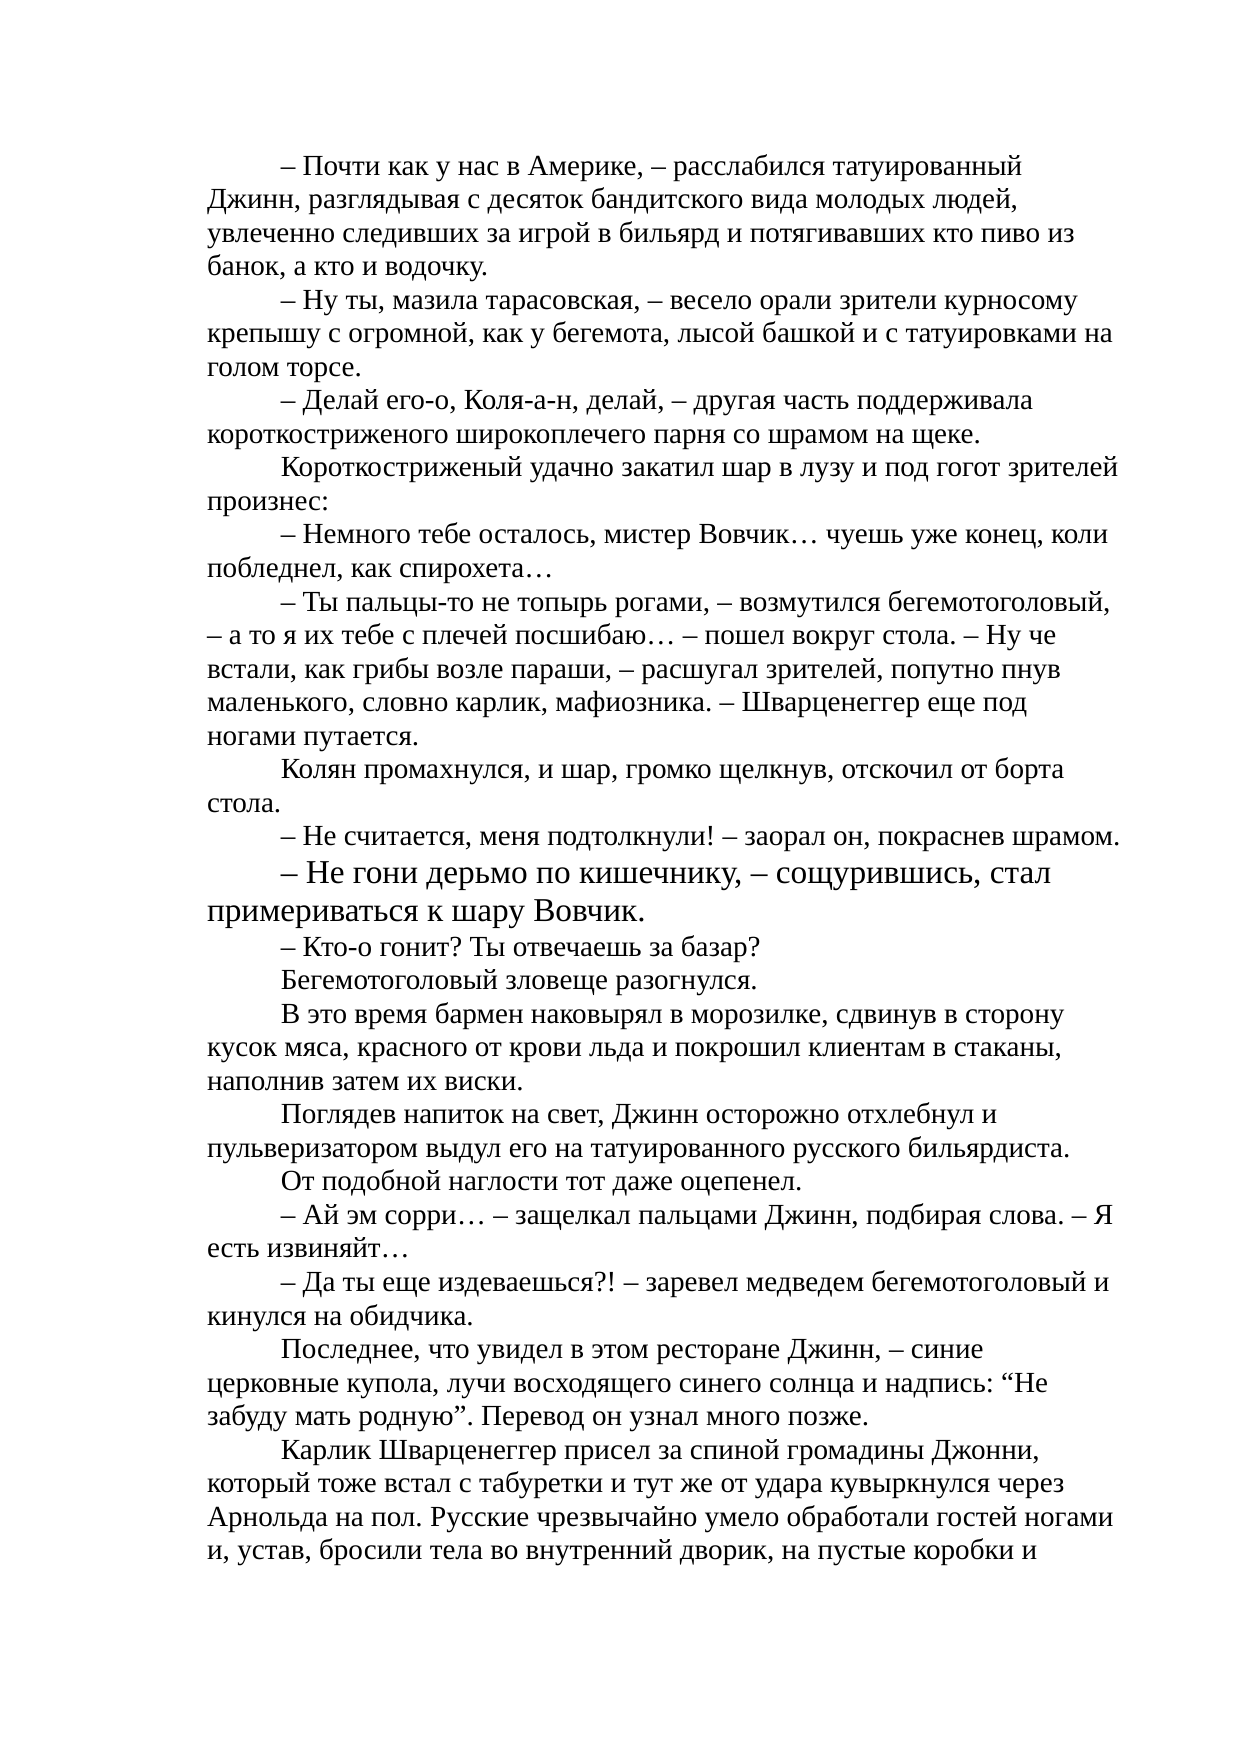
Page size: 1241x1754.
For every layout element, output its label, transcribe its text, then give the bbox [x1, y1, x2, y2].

text – Ты пальцы-то не топырь рогами, – возмутился бегемотоголовый, – а то я их тебе с плечей посшибаю… – пошел вокруг стола. – Ну че встали, как грибы возле параши, – расшугал зрителей, попутно пнув маленького, словно карлик, мафиозника. – Шварценеггер еще под ногами путается. [207, 584, 1122, 751]
text – Делай его-о, Коля-а-н, делай, – другая часть поддерживала короткостриженого широкоплечего парня со шрамом на щеке. [207, 382, 1122, 449]
text – Да ты еще издеваешься?! – заревел медведем бегемотоголовый и кинулся на обидчика. [207, 1264, 1122, 1331]
text Карлик Шварценеггер присел за спиной громадины Джонни, который тоже встал с табуретки и тут же от удара кувыркнулся через Арнольда на пол. Русские чрезвычайно умело обработали гостей ногами и, устав, бросили тела во внутренний дворик, на пустые коробки и [207, 1432, 1122, 1566]
text В это время бармен наковырял в морозилке, сдвинув в сторону кусок мяса, красного от крови льда и покрошил клиентам в стаканы, наполнив затем их виски. [207, 996, 1122, 1096]
text Бегемотоголовый зловеще разогнулся. [207, 962, 1122, 996]
text Поглядев напиток на свет, Джинн осторожно отхлебнул и пульверизатором выдул его на татуированного русского бильярдиста. [207, 1096, 1122, 1163]
text Колян промахнулся, и шар, громко щелкнув, отскочил от борта стола. [207, 751, 1122, 818]
text – Не гони дерьмо по кишечнику, – сощурившись, стал примериваться к шару Вовчик. [207, 852, 1122, 929]
text – Кто-о гонит? Ты отвечаешь за базар? [207, 929, 1122, 962]
text – Почти как у нас в Америке, – расслабился татуированный Джинн, разглядывая с десяток бандитского вида молодых людей, увлеченно следивших за игрой в бильярд и потягивавших кто пиво из банок, а кто и водочку. [207, 148, 1122, 282]
text – Немного тебе осталось, мистер Вовчик… чуешь уже конец, коли побледнел, как спирохета… [207, 517, 1122, 584]
text От подобной наглости тот даже оцепенел. [207, 1163, 1122, 1197]
text Последнее, что увидел в этом ресторане Джинн, – синие церковные купола, лучи восходящего синего солнца и надпись: “Не забуду мать родную”. Перевод он узнал много позже. [207, 1331, 1122, 1432]
text – Ну ты, мазила тарасовская, – весело орали зрители курносому крепышу с огромной, как у бегемота, лысой башкой и с татуировками на голом торсе. [207, 282, 1122, 382]
text Короткостриженый удачно закатил шар в лузу и под гогот зрителей произнес: [207, 449, 1122, 517]
text – Ай эм сорри… – защелкал пальцами Джинн, подбирая слова. – Я есть извиняйт… [207, 1197, 1122, 1264]
text – Не считается, меня подтолкнули! – заорал он, покраснев шрамом. [207, 818, 1122, 852]
